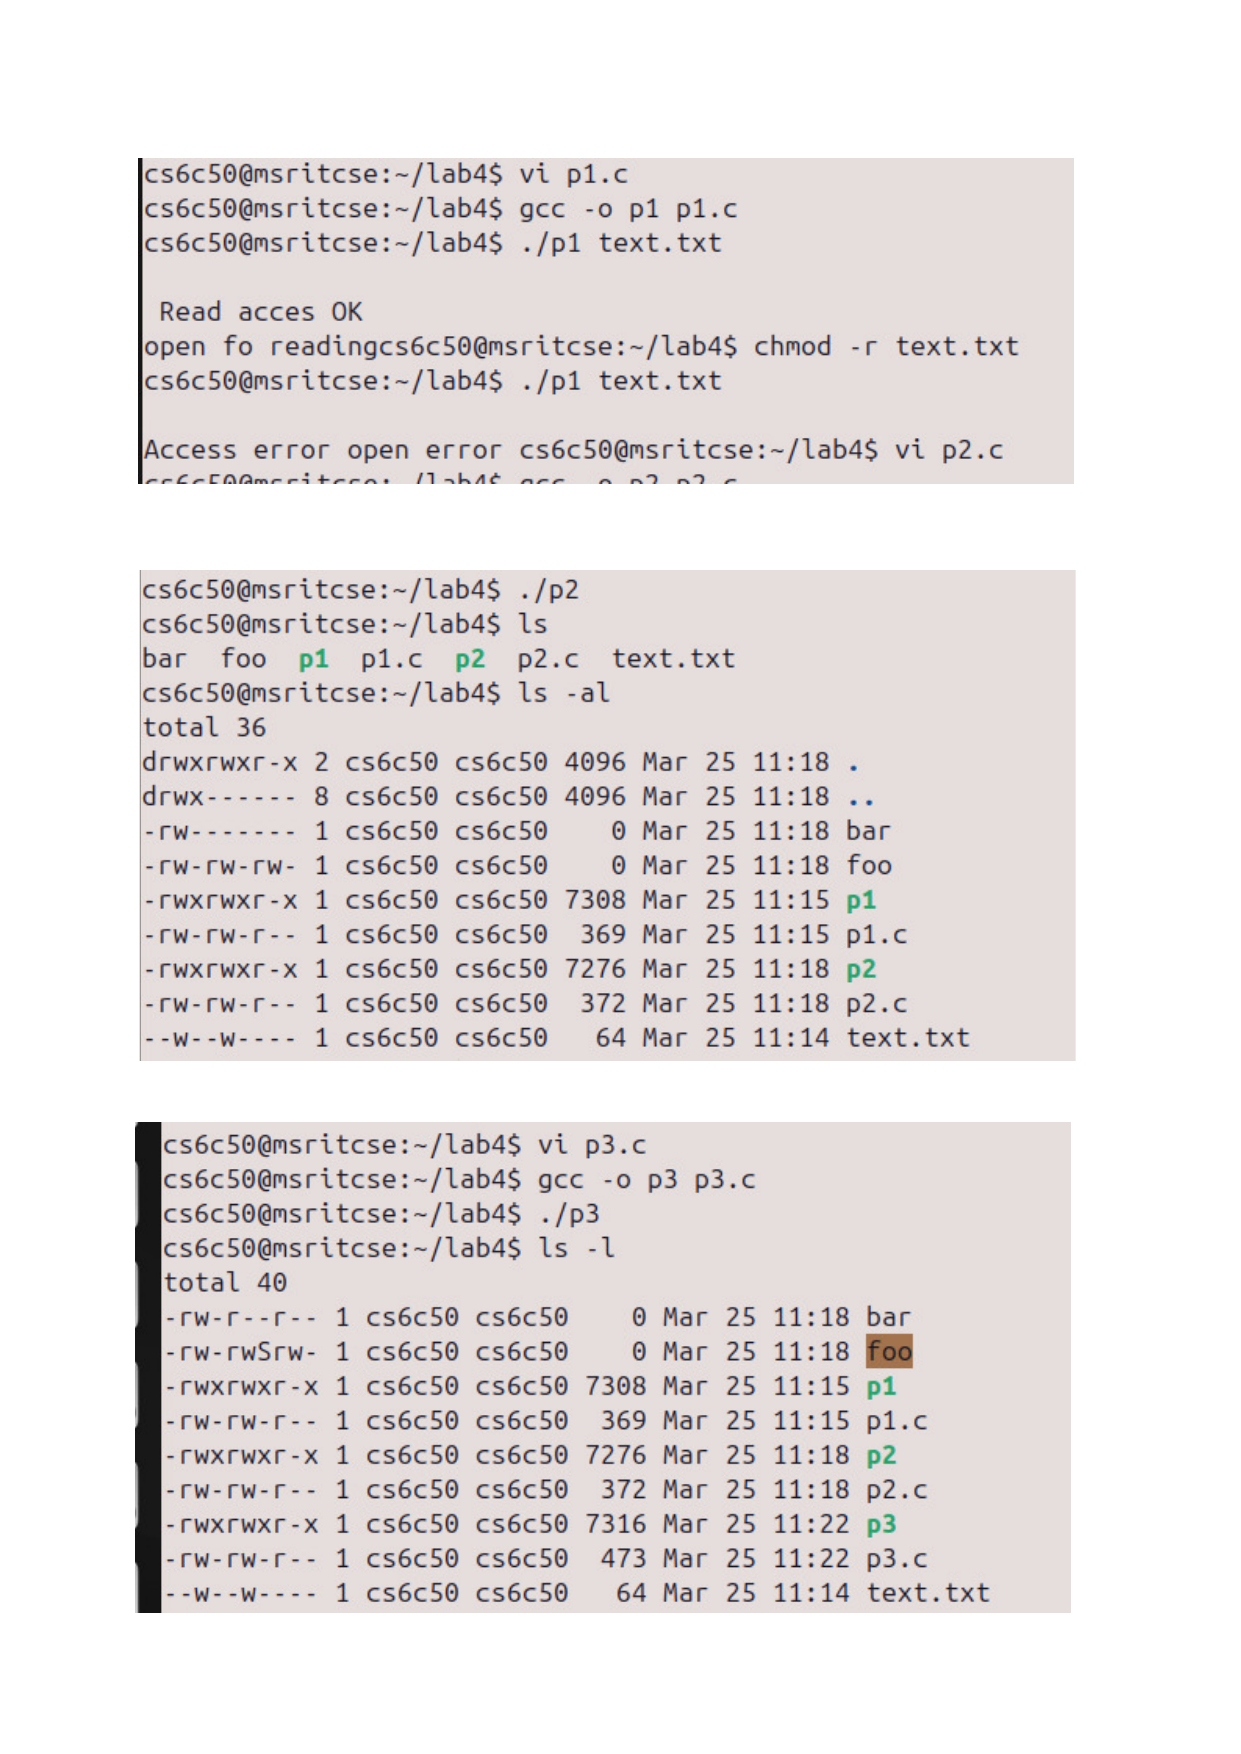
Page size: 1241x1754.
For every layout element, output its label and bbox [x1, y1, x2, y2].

picture [135, 1122, 1071, 1613]
picture [138, 158, 1074, 484]
picture [139, 570, 1076, 1061]
